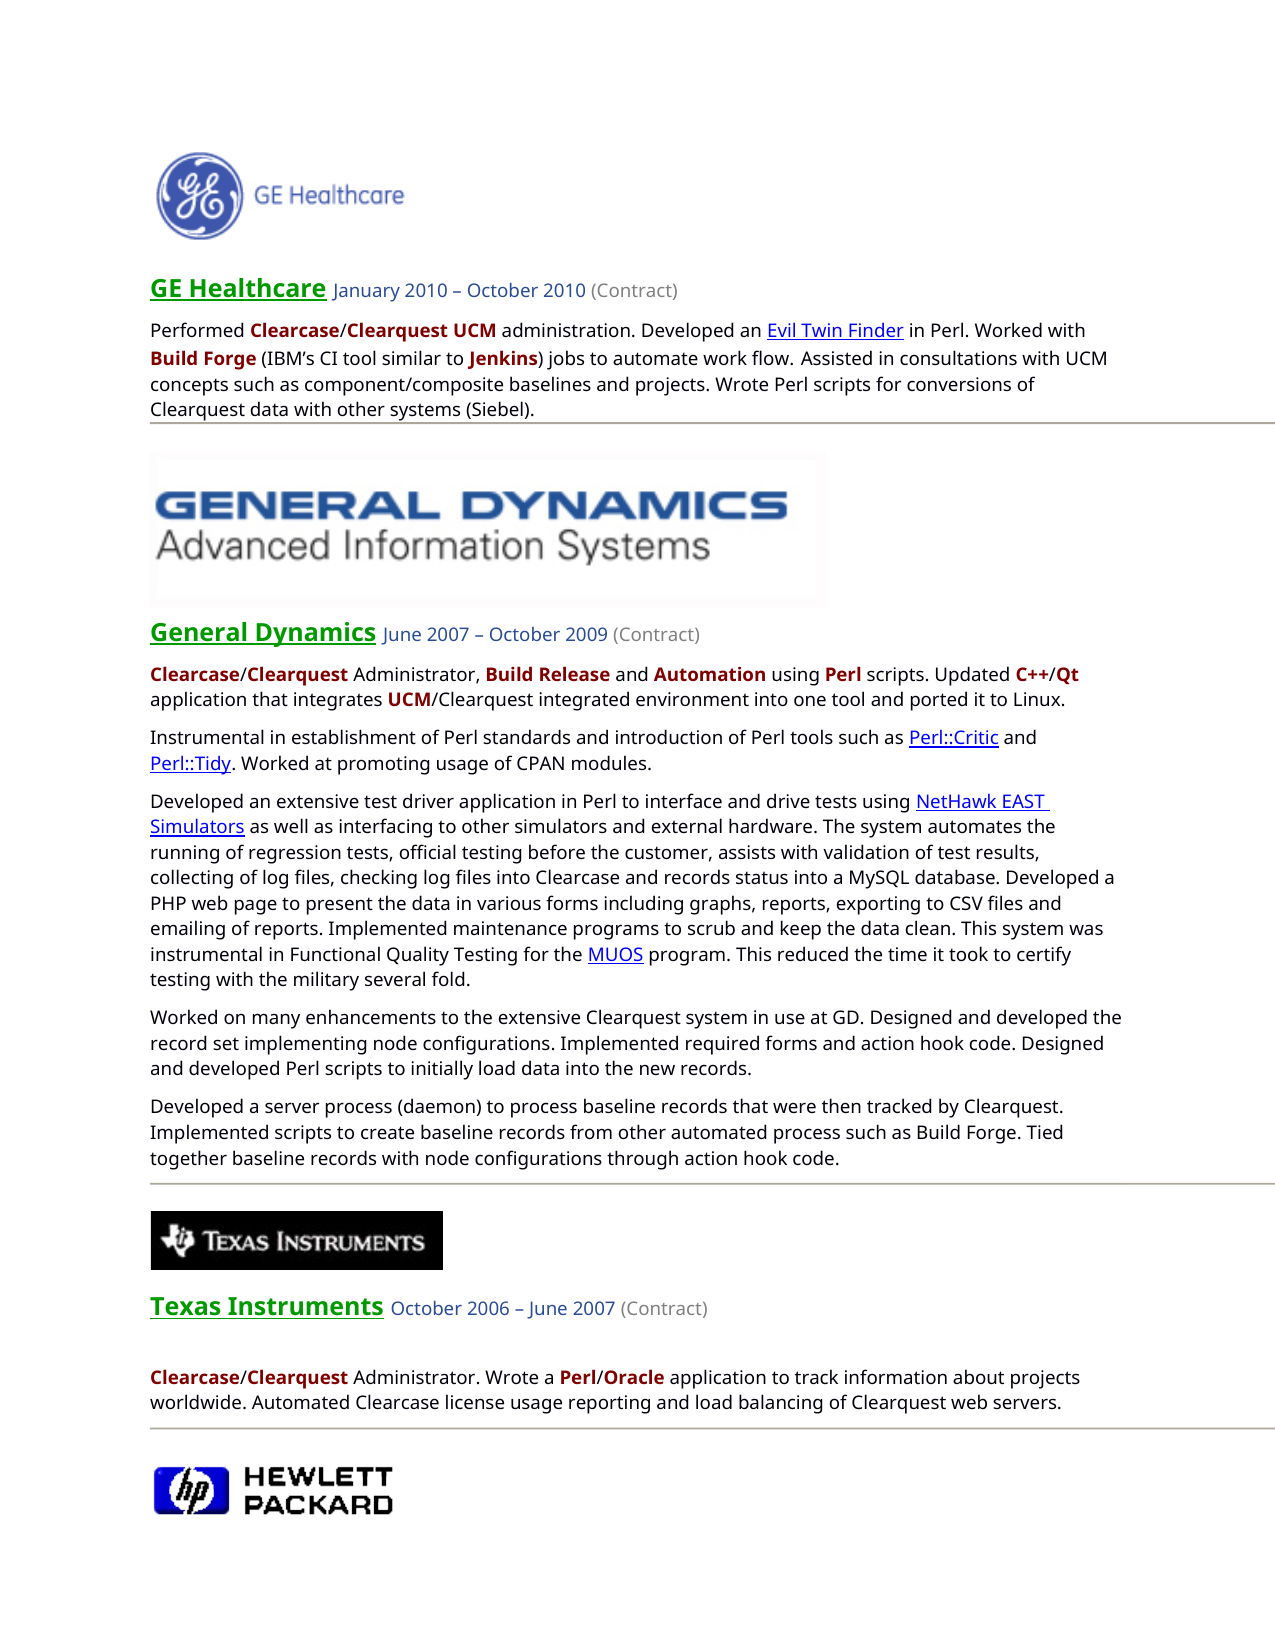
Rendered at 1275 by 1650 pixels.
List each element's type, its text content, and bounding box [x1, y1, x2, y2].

picture [152, 151, 408, 243]
text Clearcase/Clearquest Administrator. Wrote a Perl/Oracle application to track information about projects worldwide. Automated Clearcase license usage reporting and load balancing of Clearquest web servers. [150, 1364, 1125, 1415]
text Worked on many enhancements to the extensive Clearquest system in use at GD. Designed and developed the record set implementing node configurations. Implemented required forms and action hook code. Designed and developed Perl scripts to initially load data into the new records. [150, 1005, 1125, 1081]
text General Dynamics June 2007 – October 2009 (Contract) [150, 614, 1125, 648]
text GE Healthcare January 2010 – October 2010 (Contract) [150, 270, 1125, 304]
text Instrumental in establishment of Perl standards and introduction of Perl tools such as Perl::Critic and Perl::Tidy. Worked at promoting usage of CPAN modules. [150, 724, 1125, 776]
picture [150, 1211, 443, 1270]
text Developed an extensive test driver application in Perl to interface and drive tests using NetHawk EAST Simulators as well as interfacing to other simulators and external hardware. The system automates the running of regression tests, official testing before the customer, assists with validation of test results, collecting of log files, checking log files into Clearcase and records status into a MySQL database. Developed a PHP web page to present the data in various forms including graphs, reports, exporting to CSV files and emailing of reports. Implemented maintenance programs to scrub and keep the data clean. This system was instrumental in Functional Quality Testing for the MUOS program. This reduced the time it took to certify testing with the military several fold. [150, 788, 1125, 992]
picture [151, 1464, 396, 1518]
picture [148, 451, 827, 608]
text Developed a server process (daemon) to process baseline records that were then tracked by Clearquest. Implemented scripts to create baseline records from other automated process such as Build Forge. Tied together baseline records with node configurations through action hook code. [150, 1094, 1125, 1170]
text Clearcase/Clearquest Administrator, Build Release and Automation using Perl scripts. Updated C++/Qt application that integrates UCM/Clearquest integrated environment into one tool and ported it to Linux. [150, 661, 1125, 712]
text Texas Instruments October 2006 – June 2007 (Contract) [150, 1289, 1125, 1352]
text Performed Clearcase/Clearquest UCM administration. Developed an Evil Twin Finder in Perl. Worked with Build Forge (IBM’s CI tool similar to Jenkins) jobs to automate work flow. Assisted in consultations with UCM concepts such as component/composite baselines and projects. Wrote Perl scripts for conversions of Clearquest data with other systems (Siebel). [150, 317, 1125, 422]
